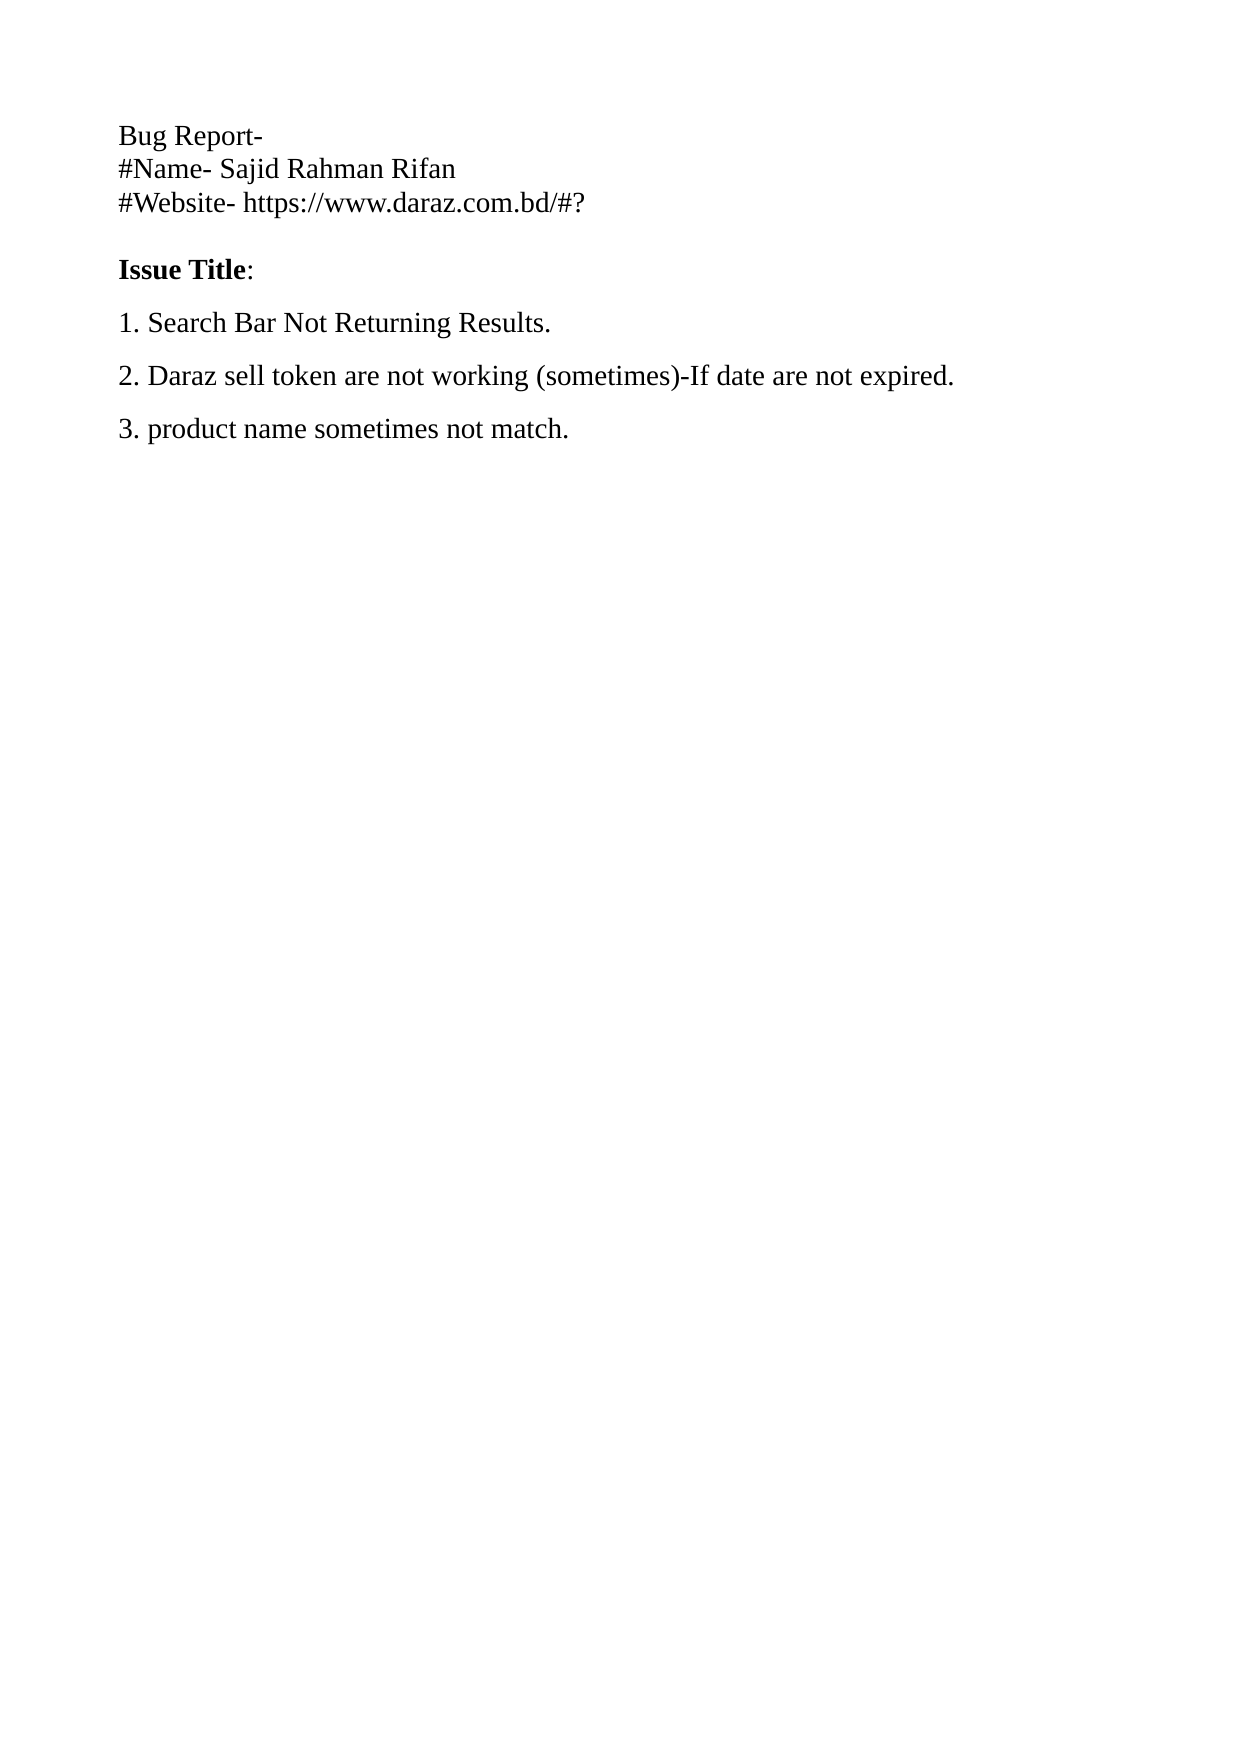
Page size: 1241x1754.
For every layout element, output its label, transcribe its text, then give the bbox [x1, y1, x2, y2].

text Issue Title: [118, 252, 1122, 286]
text 2. Daraz sell token are not working (sometimes)-If date are not expired. [118, 358, 1122, 392]
text #Name- Sajid Rahman Rifan [118, 152, 1122, 185]
text 1. Search Bar Not Returning Results. [118, 305, 1122, 339]
text 3. product name sometimes not match. [118, 412, 1122, 445]
text Bug Report- [118, 118, 1122, 152]
text #Website- https://www.daraz.com.bd/#? [118, 185, 1122, 219]
